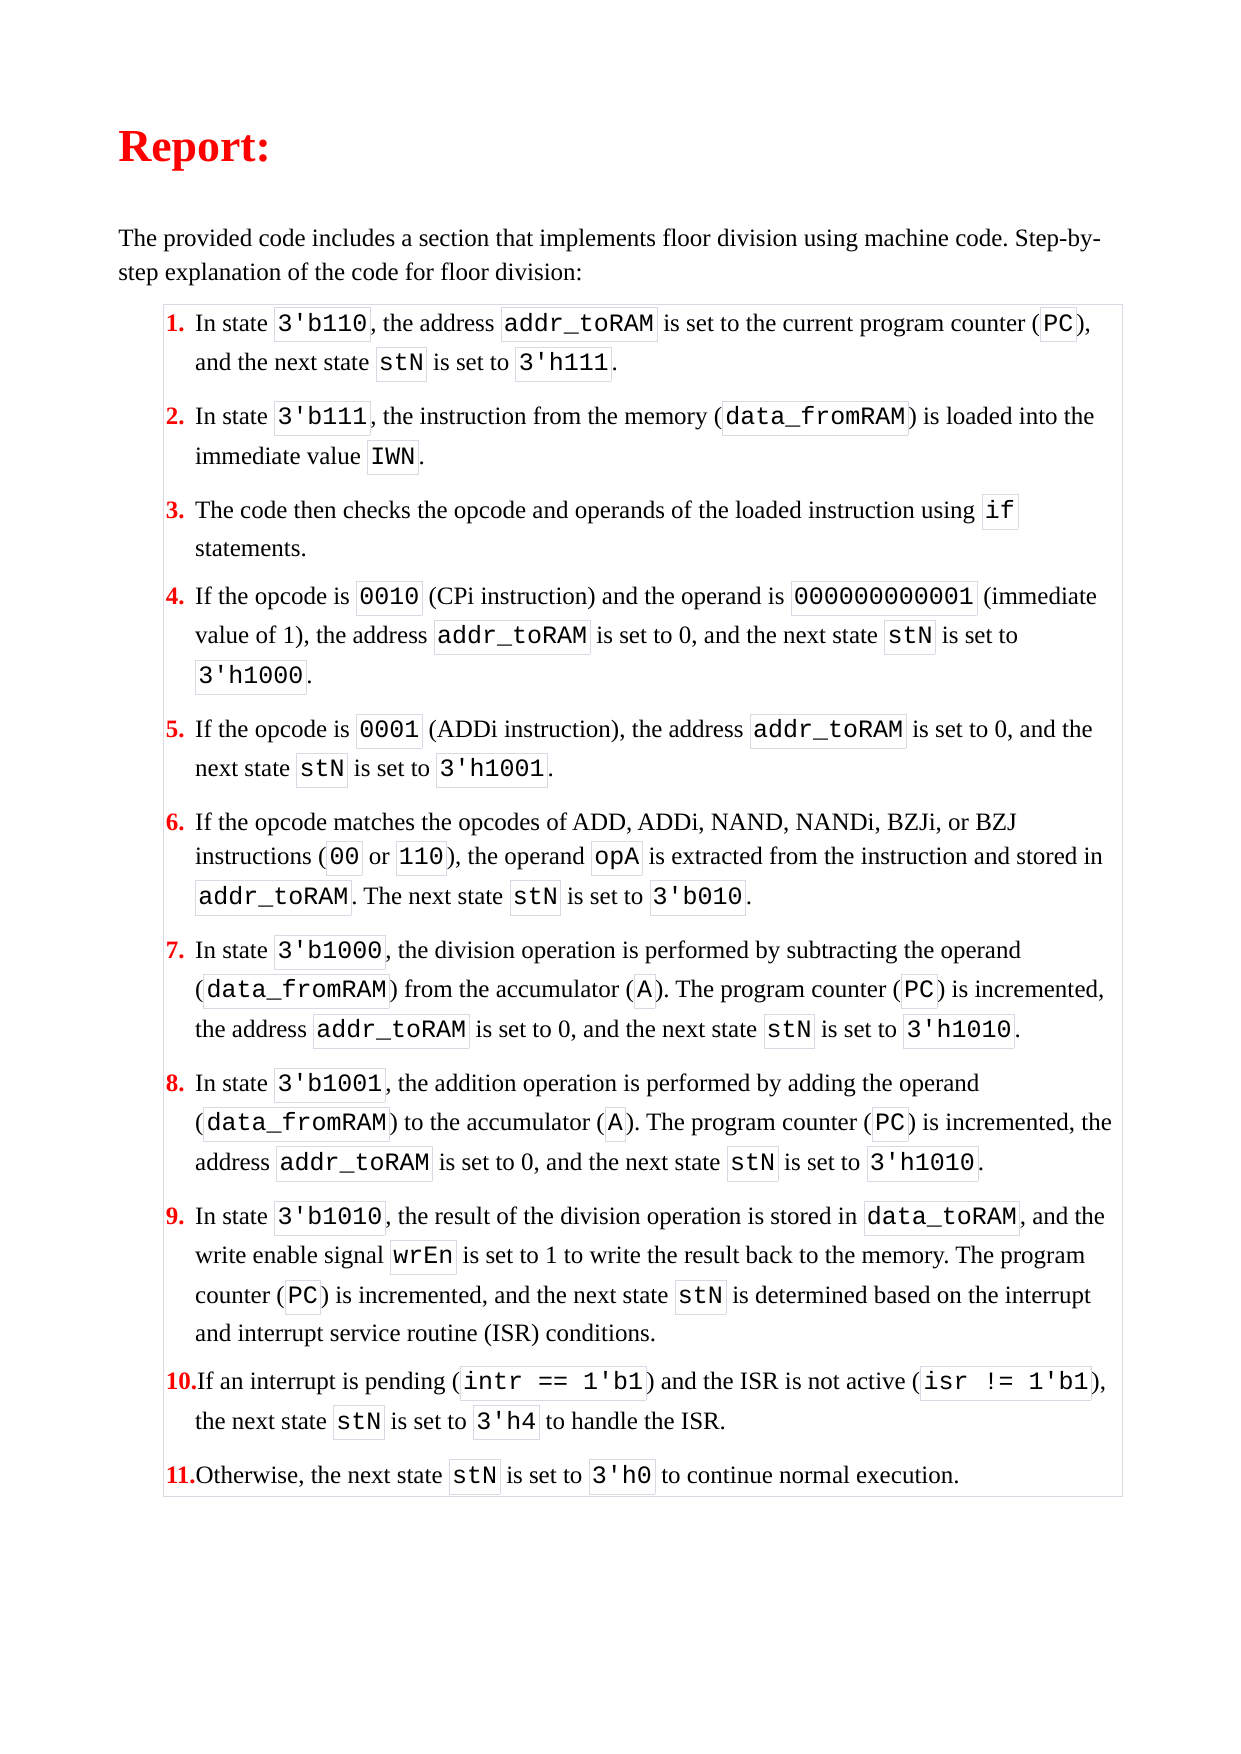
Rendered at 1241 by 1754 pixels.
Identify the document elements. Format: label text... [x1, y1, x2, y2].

list If the opcode is 0001 (ADDi instruction), the address addr_toRAM is set to 0, and the next state stN is set to 3'h1001. [164, 711, 1122, 787]
list In state 3'b110, the address addr_toRAM is set to the current program counter (PC), and the next state stN is set to 3'h111. [164, 305, 1122, 381]
text Report: [118, 118, 1122, 171]
list If the opcode matches the opcodes of ADD, ADDi, NAND, NANDi, BZJi, or BZJ instructions (00 or 110), the operand opA is extracted from the instruction and stored in addr_toRAM. The next state stN is set to 3'b010. [164, 804, 1122, 915]
list Otherwise, the next state stN is set to 3'h0 to continue normal execution. [164, 1456, 1122, 1496]
list In state 3'b1010, the result of the division operation is stored in data_toRAM, and the write enable signal wrEn is set to 1 to write the result back to the memory. The program counter (PC) is incremented, and the next state stN is determined based on the interrupt and interrupt service routine (ISR) conditions. [164, 1197, 1122, 1347]
list The code then checks the opcode and operands of the loaded instruction using if statements. [164, 491, 1122, 562]
list In state 3'b111, the instruction from the memory (data_fromRAM) is loaded into the immediate value IWN. [164, 398, 1122, 474]
list In state 3'b1000, the division operation is performed by subtracting the operand (data_fromRAM) from the accumulator (A). The program counter (PC) is incremented, the address addr_toRAM is set to 0, and the next state stN is set to 3'h1010. [164, 931, 1122, 1048]
list If an interrupt is pending (intr == 1'b1) and the ISR is not active (isr != 1'b1), the next state stN is set to 3'h4 to handle the ISR. [164, 1363, 1122, 1439]
list If the opcode is 0010 (CPi instruction) and the operand is 000000000001 (immediate value of 1), the address addr_toRAM is set to 0, and the next state stN is set to 3'h1000. [164, 577, 1122, 694]
text The provided code includes a section that implements floor division using machine code. Step-by-step explanation of the code for floor division: [118, 223, 1122, 285]
list In state 3'b1001, the addition operation is performed by adding the operand (data_fromRAM) to the accumulator (A). The program counter (PC) is incremented, the address addr_toRAM is set to 0, and the next state stN is set to 3'h1010. [164, 1064, 1122, 1181]
